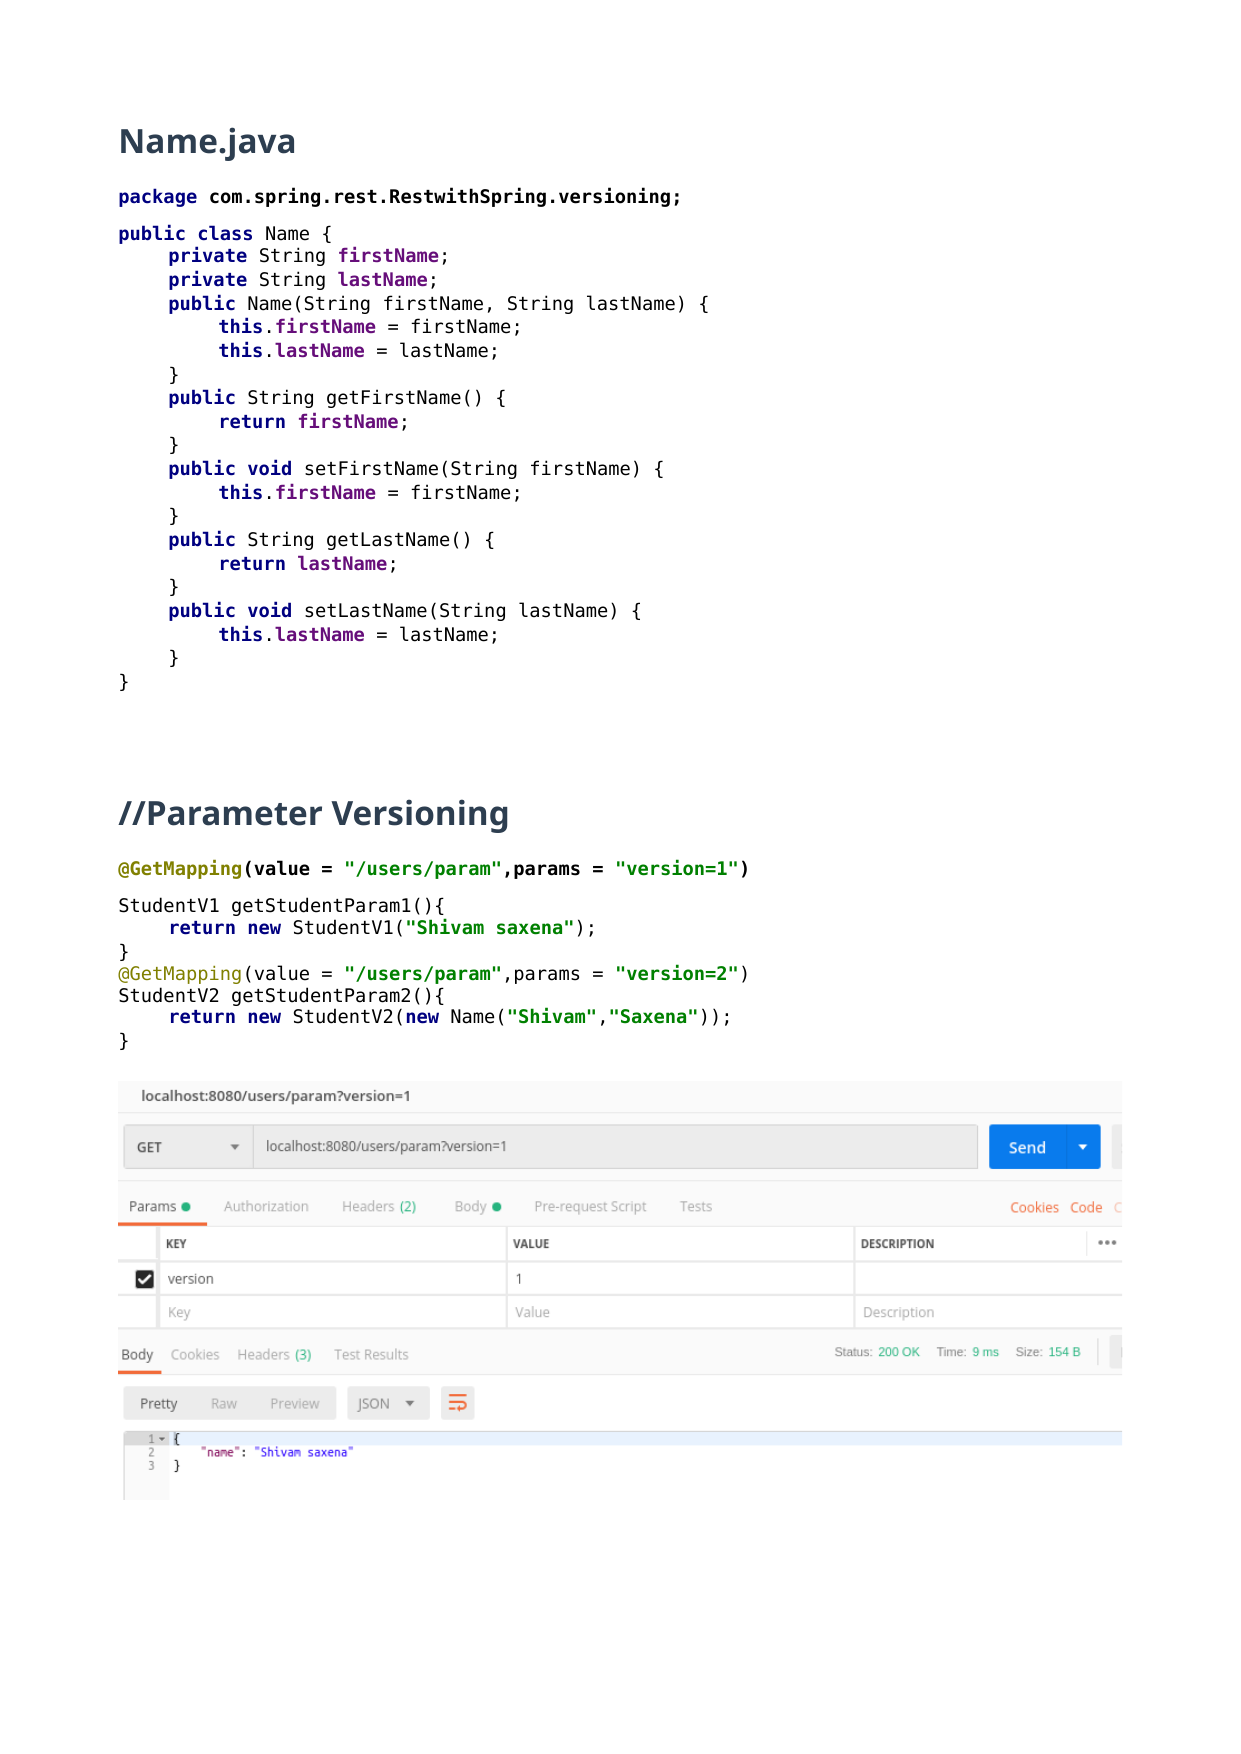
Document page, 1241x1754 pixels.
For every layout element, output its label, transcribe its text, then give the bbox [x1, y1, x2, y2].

text this.firstName = firstName; [118, 316, 1122, 340]
text } [118, 434, 1122, 458]
text } [118, 1030, 1122, 1052]
text private String firstName; [118, 245, 1122, 269]
text StudentV1 getStudentParam1(){ [118, 895, 1122, 917]
text StudentV2 getStudentParam2(){ [118, 985, 1122, 1007]
text } [118, 576, 1122, 600]
text return new StudentV1("Shivam saxena"); [118, 917, 1122, 941]
text this.lastName = lastName; [118, 340, 1122, 363]
text public class Name { [118, 223, 1122, 245]
text return firstName; [118, 411, 1122, 434]
text private String lastName; [118, 269, 1122, 293]
text } [118, 941, 1122, 963]
text public String getFirstName() { [118, 387, 1122, 411]
text this.firstName = firstName; [118, 482, 1122, 505]
text return lastName; [118, 553, 1122, 576]
text public void setLastName(String lastName) { [118, 600, 1122, 624]
text } [118, 505, 1122, 529]
text //Parameter Versioning [118, 790, 1122, 836]
text } [118, 647, 1122, 671]
text return new StudentV2(new Name("Shivam","Saxena")); [118, 1007, 1122, 1030]
text @GetMapping(value = "/users/param",params = "version=1") [118, 858, 1122, 880]
text Name.java [118, 118, 1122, 163]
text @GetMapping(value = "/users/param",params = "version=2") [118, 963, 1122, 985]
text public String getLastName() { [118, 529, 1122, 553]
text package com.spring.rest.RestwithSpring.versioning; [118, 186, 1122, 208]
picture [118, 1081, 1123, 1500]
text } [118, 363, 1122, 387]
text public void setFirstName(String firstName) { [118, 458, 1122, 482]
text } [118, 671, 1122, 693]
text public Name(String firstName, String lastName) { [118, 293, 1122, 316]
text this.lastName = lastName; [118, 624, 1122, 647]
